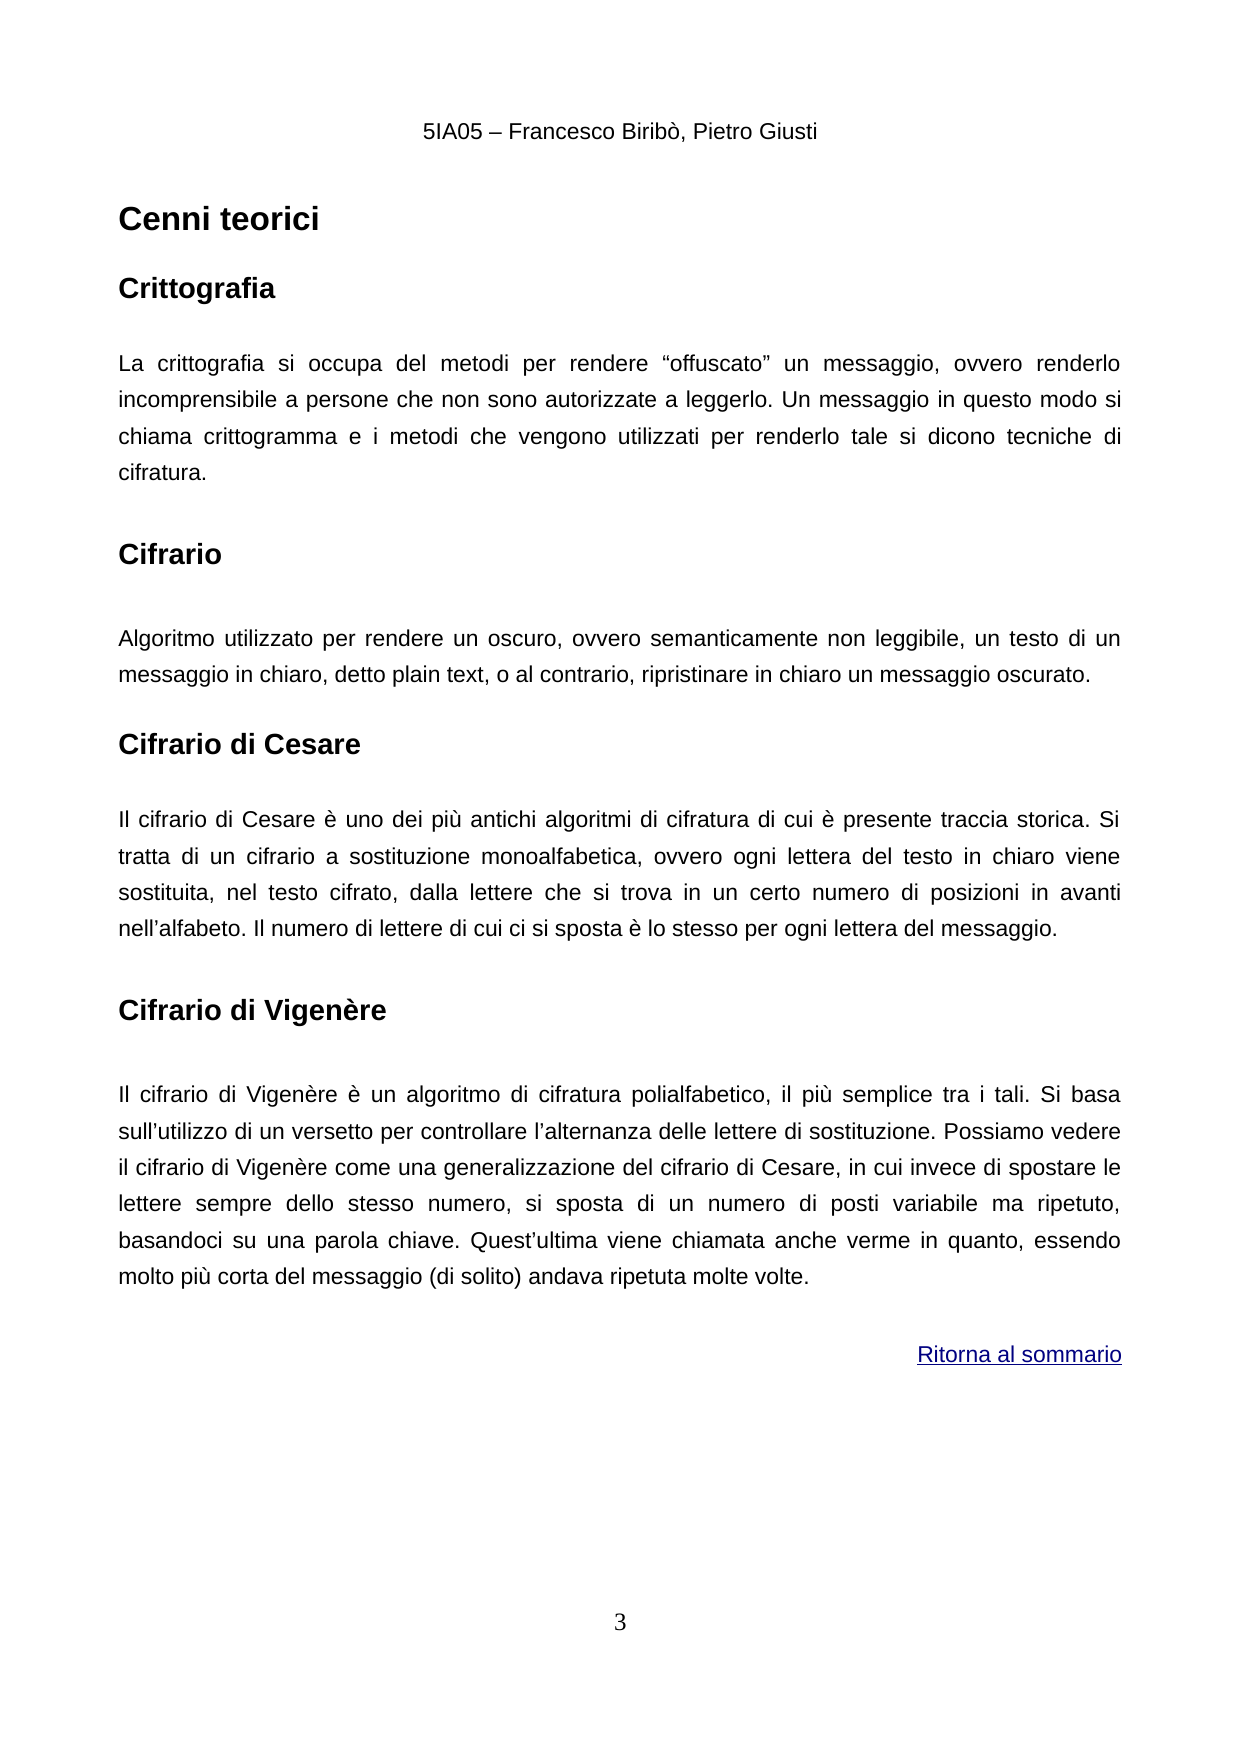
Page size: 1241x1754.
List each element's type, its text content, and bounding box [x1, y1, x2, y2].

text Algoritmo utilizzato per rendere un oscuro, ovvero semanticamente non leggibile, un testo di un messaggio in chiaro, detto plain text, o al contrario, ripristinare in chiaro un messaggio oscurato. [118, 625, 1122, 688]
subtitle Cifrario di Cesare [118, 727, 1122, 761]
text La crittografia si occupa del metodi per rendere “offuscato” un messaggio, ovvero renderlo incomprensibile a persone che non sono autorizzate a leggerlo. Un messaggio in questo modo si chiama crittogramma e i metodi che vengono utilizzati per renderlo tale si dicono tecniche di cifratura. [118, 350, 1122, 486]
text Cifrario [118, 537, 1122, 571]
text Il cifrario di Cesare è uno dei più antichi algoritmi di cifratura di cui è presente traccia storica. Si tratta di un cifrario a sostituzione monoalfabetica, ovvero ogni lettera del testo in chiaro viene sostituita, nel testo cifrato, dalla lettere che si trova in un certo numero di posizioni in avanti nell’alfabeto. Il numero di lettere di cui ci si sposta è lo stesso per ogni lettera del messaggio. [118, 806, 1122, 942]
subtitle Crittografia [118, 271, 1122, 304]
text Il cifrario di Vigenère è un algoritmo di cifratura polialfabetico, il più semplice tra i tali. Si basa sull’utilizzo di un versetto per controllare l’alternanza delle lettere di sostituzione. Possiamo vedere il cifrario di Vigenère come una generalizzazione del cifrario di Cesare, in cui invece di spostare le lettere sempre dello stesso numero, si sposta di un numero di posti variabile ma ripetuto, basandoci su una parola chiave. Quest’ultima viene chiamata anche verme in quanto, essendo molto più corta del messaggio (di solito) andava ripetuta molte volte. [118, 1081, 1122, 1289]
subtitle Cenni teorici [118, 199, 1122, 237]
text Cifrario di Vigenère [118, 993, 1122, 1027]
text Ritorna al sommario [118, 1341, 1122, 1367]
